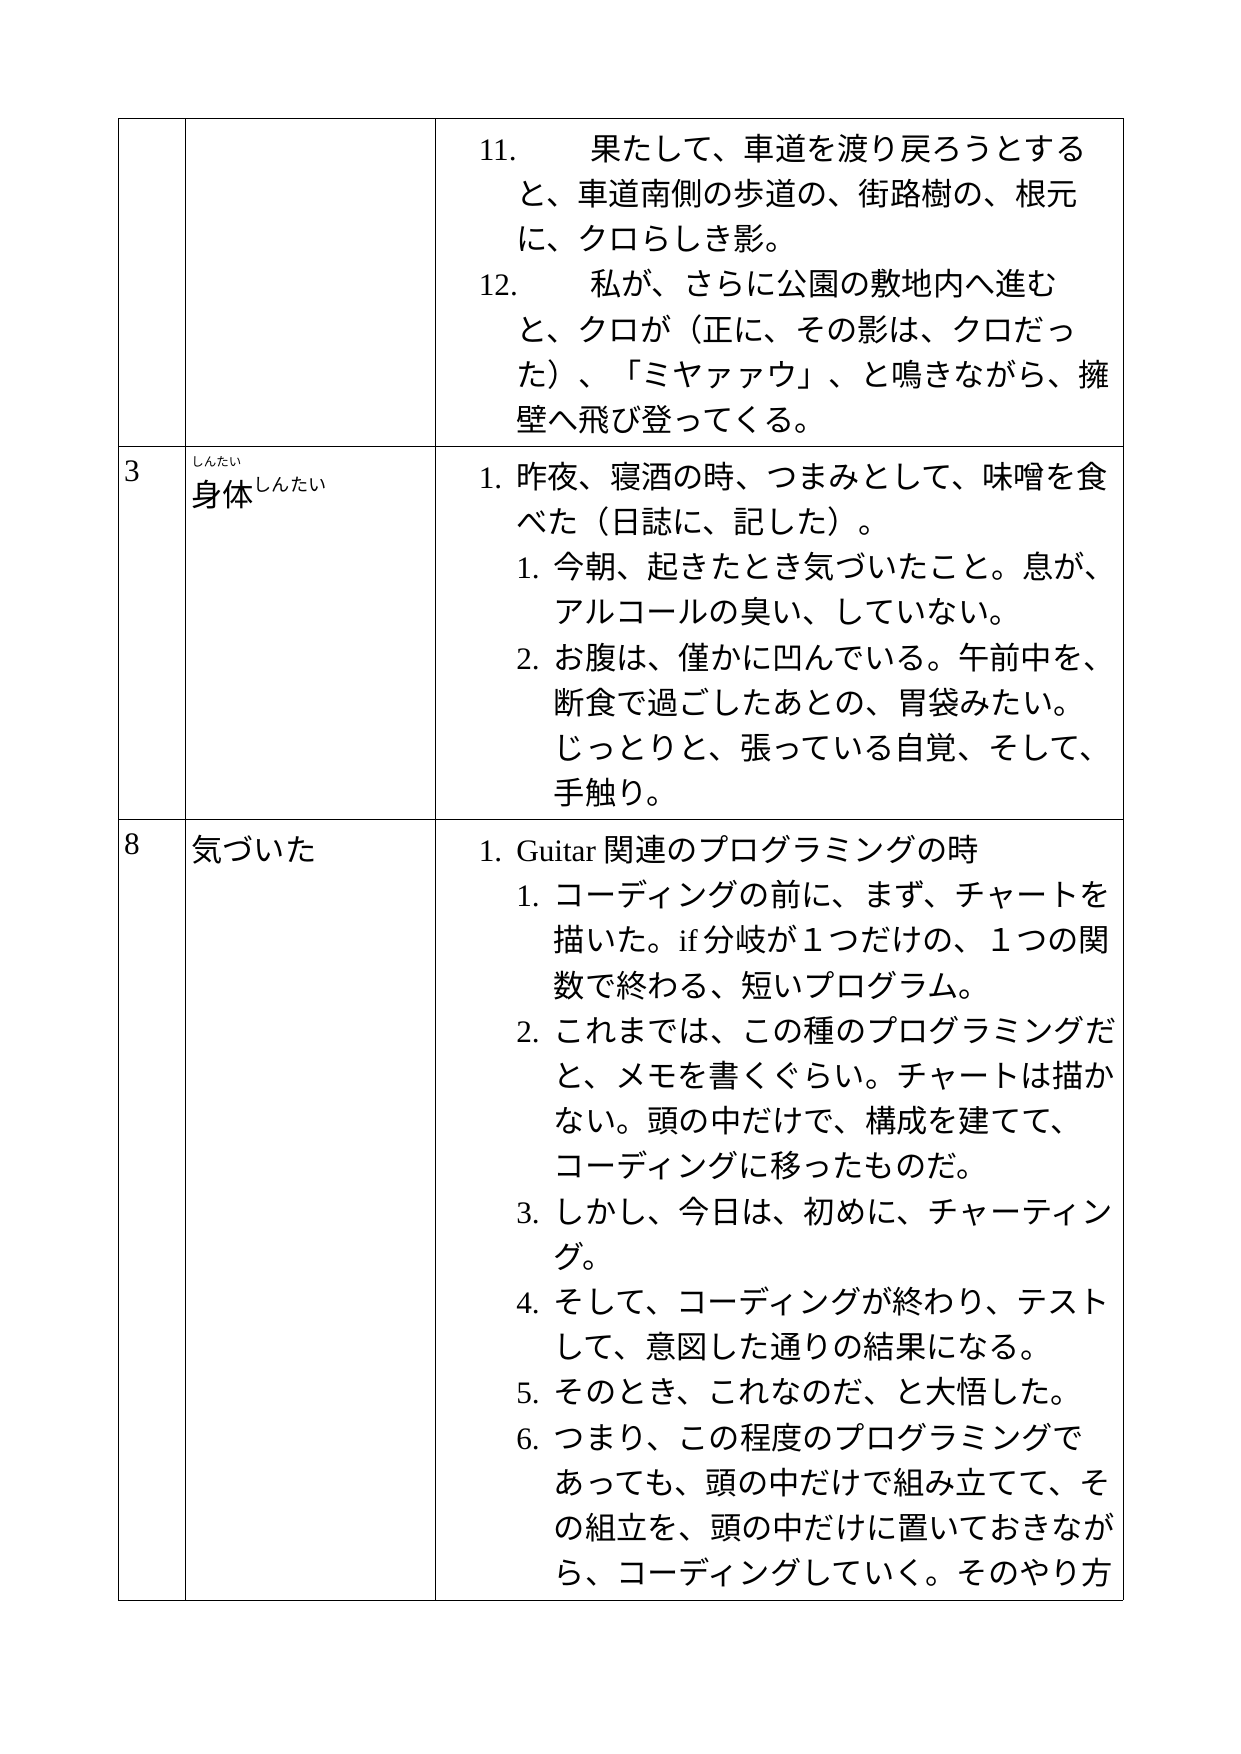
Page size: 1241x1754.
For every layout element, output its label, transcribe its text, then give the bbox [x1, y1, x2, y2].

table_cell 昨夜、寝酒の時、つまみとして、味噌を食べた（日誌に、記した）。 今朝、起きたとき気づいたこと。息が、アルコールの臭い、していない。 お腹は、僅かに凹んでいる。午前中を、断食で過ごしたあとの、胃袋みたい。じっとりと、張っている自覚、そして、手触り。 [436, 447, 1123, 819]
table_cell [119, 119, 185, 446]
table_cell ドン、先。 擁壁へ行く。２匹とも、いない。 向かいのマンションから、ミケであろう、ニャア、という声。 マンションの、道路に面した位置にある、ゴミ置き場。の、上に位置する、ユニット。の、南側、つまり、道路に面した側の、窓。のすぐ下に、物置か、高さ１ｍほどの、箱。の上に、植木が載っている。の隣に、他でもない、ミケが、座っている。 具合の悪いことに、その場所で、ミケは、「ニャアァ」と、声を上げている。 困る。「猫がうるさい」と言って、住人が、保健所へ通報するだろう。 車道を渡って、その物置の前へ行く。窓の枠の、下端。そこよりも頭を下にしようと、腰をかがめて、向かう。 ミケは、私が物置の前に至ると、タタッと、飛び降りて、マンション敷地の東側へ走り去る。 私は、擁壁へ戻る。 マンションへ向かうとき、クロであろう、影が一匹、歩道から、擁壁方面へ向かうのを、横目に見ていた。 果たして、車道を渡り戻ろうとすると、車道南側の歩道の、街路樹の、根元に、クロらしき影。 私が、さらに公園の敷地内へ進むと、クロが（正に、その影は、クロだった）、「ミヤァァウ」、と鳴きながら、擁壁へ飛び登ってくる。 [436, 119, 1123, 446]
table_cell [186, 119, 435, 446]
table_cell 8 [119, 820, 185, 1599]
table_cell 3 [119, 447, 185, 819]
table_cell 身体しんたいしんたい [186, 447, 435, 819]
table_cell Guitar 関連のプログラミングの時 コーディングの前に、まず、チャートを描いた。if分岐が１つだけの、１つの関数で終わる、短いプログラム。 これまでは、この種のプログラミングだと、メモを書くぐらい。チャートは描かない。頭の中だけで、構成を建てて、コーディングに移ったものだ。 しかし、今日は、初めに、チャーティング。 そして、コーディングが終わり、テストして、意図した通りの結果になる。 そのとき、これなのだ、と大悟した。 つまり、この程度のプログラミングであっても、頭の中だけで組み立てて、その組立を、頭の中だけに置いておきながら、コーディングしていく。そのやり方は、無茶だ、ということ。 おれは、この程度であっても、紙に書き出すのが、合っている。書き出さないと、劇的に消耗してしまう、頭が。 さらに思ったのは、そもそも、頭が疲れて、へとへとになる。そのようなやり方は、もうやめろ！！、ということ。 [436, 820, 1123, 1599]
table_cell 気づいた [186, 820, 435, 1599]
